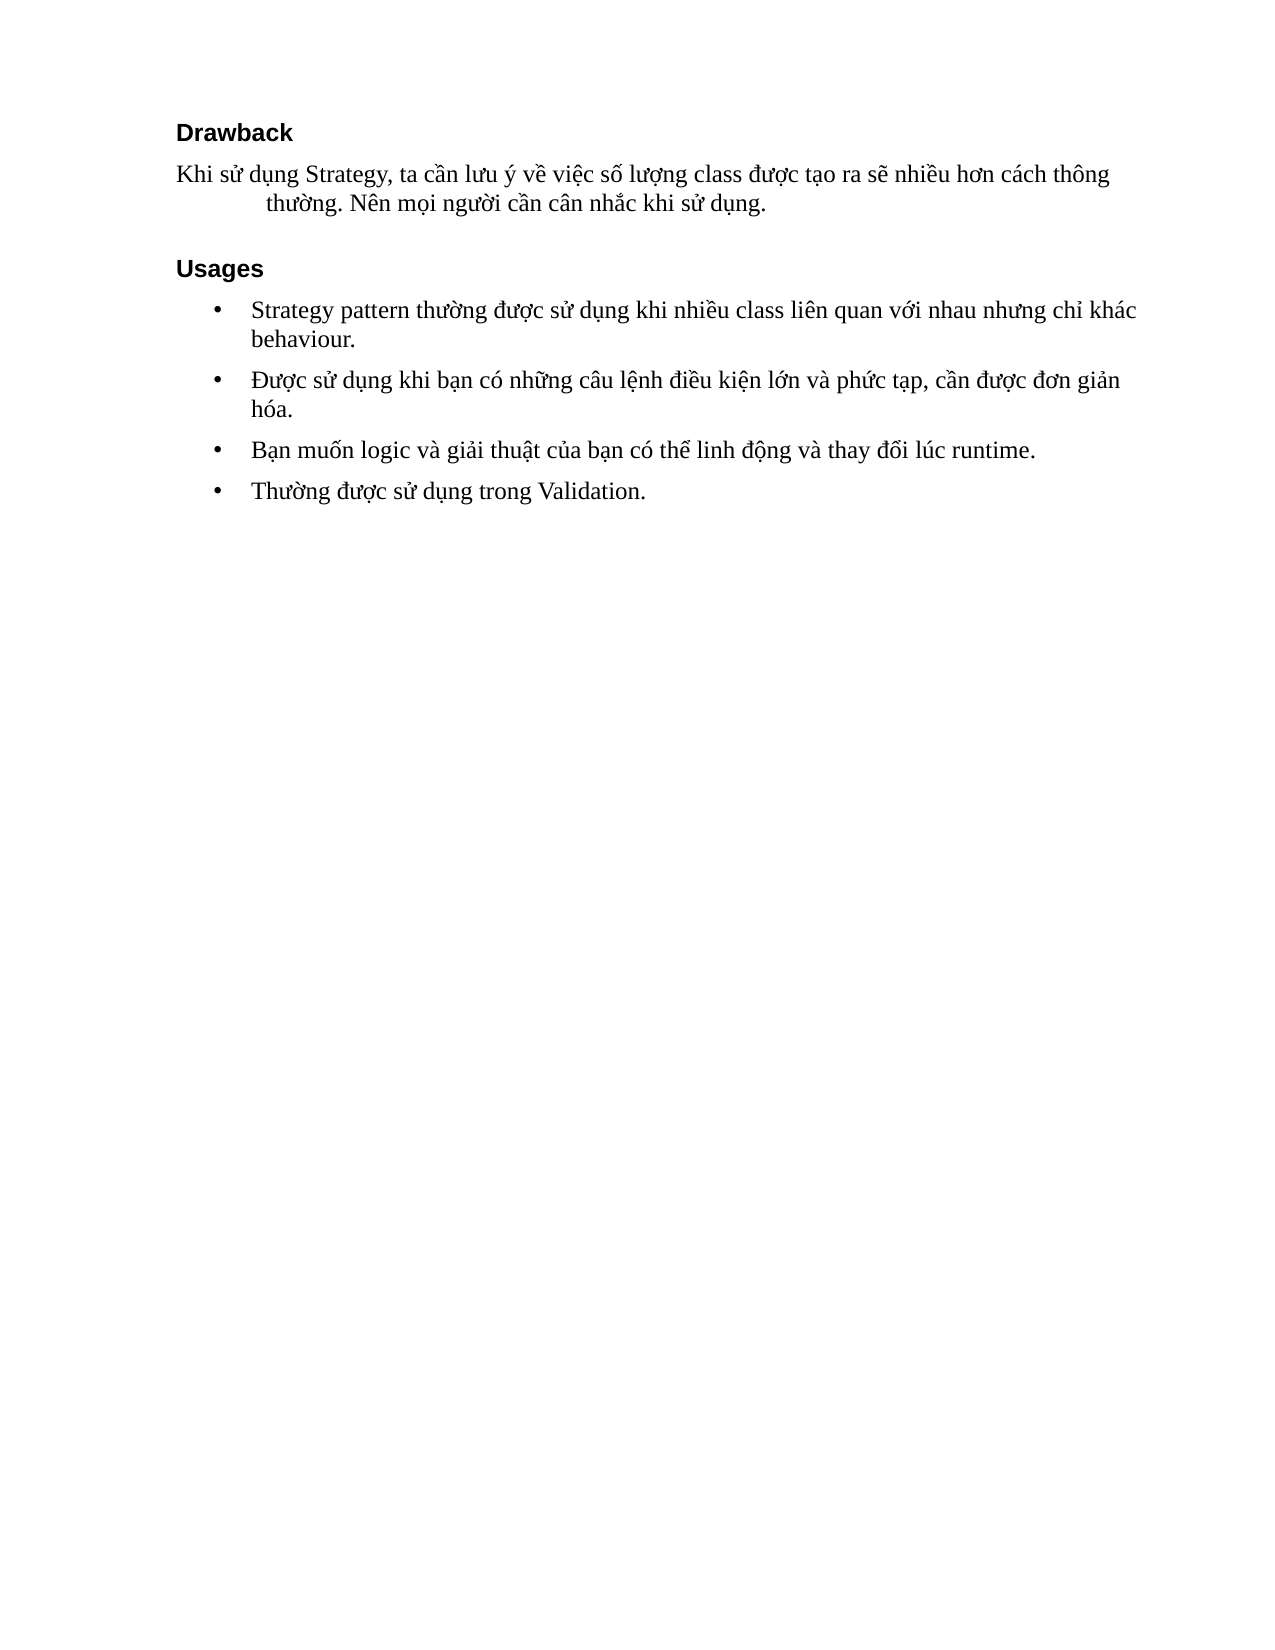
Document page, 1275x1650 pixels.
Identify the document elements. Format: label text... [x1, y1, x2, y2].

list Strategy pattern thường được sử dụng khi nhiều class liên quan với nhau nhưng chỉ khác behaviour. [213, 295, 1157, 353]
list Bạn muốn logic và giải thuật của bạn có thể linh động và thay đổi lúc runtime. [213, 435, 1157, 464]
list Được sử dụng khi bạn có những câu lệnh điều kiện lớn và phức tạp, cần được đơn giản hóa. [213, 365, 1157, 423]
subtitle Usages [176, 254, 1157, 283]
subtitle Drawback [176, 118, 1157, 147]
list Thường được sử dụng trong Validation. [213, 476, 1157, 505]
text Khi sử dụng Strategy, ta cần lưu ý về việc số lượng class được tạo ra sẽ nhiều hơn cách thông thường. Nên mọi người cần cân nhắc khi sử dụng. [176, 159, 1157, 217]
